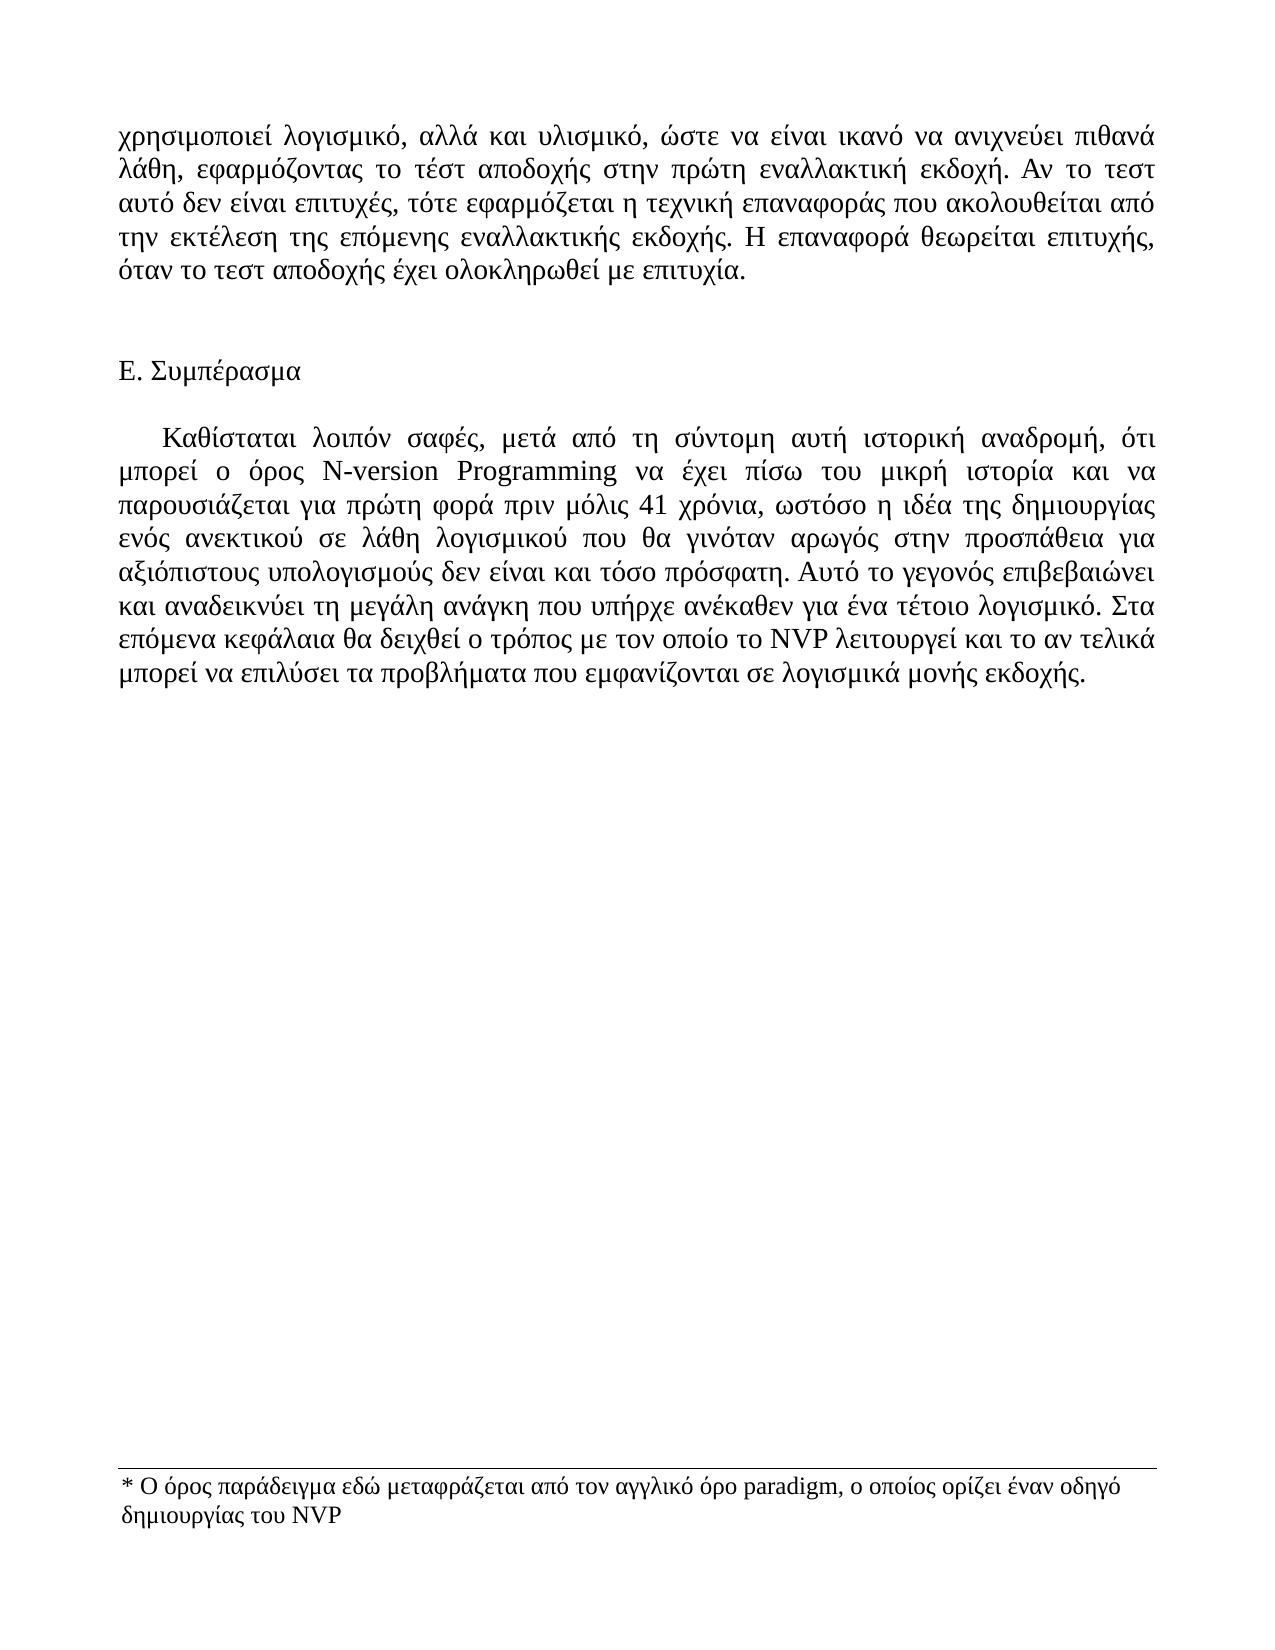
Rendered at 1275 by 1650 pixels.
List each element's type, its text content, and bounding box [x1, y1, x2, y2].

text Ε. Συμπέρασμα [118, 353, 1157, 386]
text Καθίσταται λοιπόν σαφές, μετά από τη σύντομη αυτή ιστορική αναδρομή, ότι μπορεί ο όρος N-version Programming να έχει πίσω του μικρή ιστορία και να παρουσιάζεται για πρώτη φορά πριν μόλις 41 χρόνια, ωστόσο η ιδέα της δημιουργίας ενός ανεκτικού σε λάθη λογισμικού που θα γινόταν αρωγός στην προσπάθεια για αξιόπιστους υπολογισμούς δεν είναι και τόσο πρόσφατη. Αυτό το γεγονός επιβεβαιώνει και αναδεικνύει τη μεγάλη ανάγκη που υπήρχε ανέκαθεν για ένα τέτοιο λογισμικό. Στα επόμενα κεφάλαια θα δειχθεί ο τρόπος με τον οποίο το NVP λειτουργεί και το αν τελικά μπορεί να επιλύσει τα προβλήματα που εμφανίζονται σε λογισμικά μονής εκδοχής. [118, 420, 1157, 688]
text χρησιμοποιεί λογισμικό, αλλά και υλισμικό, ώστε να είναι ικανό να ανιχνεύει πιθανά λάθη, εφαρμόζοντας το τέστ αποδοχής στην πρώτη εναλλακτική εκδοχή. Αν το τεστ αυτό δεν είναι επιτυχές, τότε εφαρμόζεται η τεχνική επαναφοράς που ακολουθείται από την εκτέλεση της επόμενης εναλλακτικής εκδοχής. Η επαναφορά θεωρείται επιτυχής, όταν το τεστ αποδοχής έχει ολοκληρωθεί με επιτυχία. [118, 118, 1157, 286]
